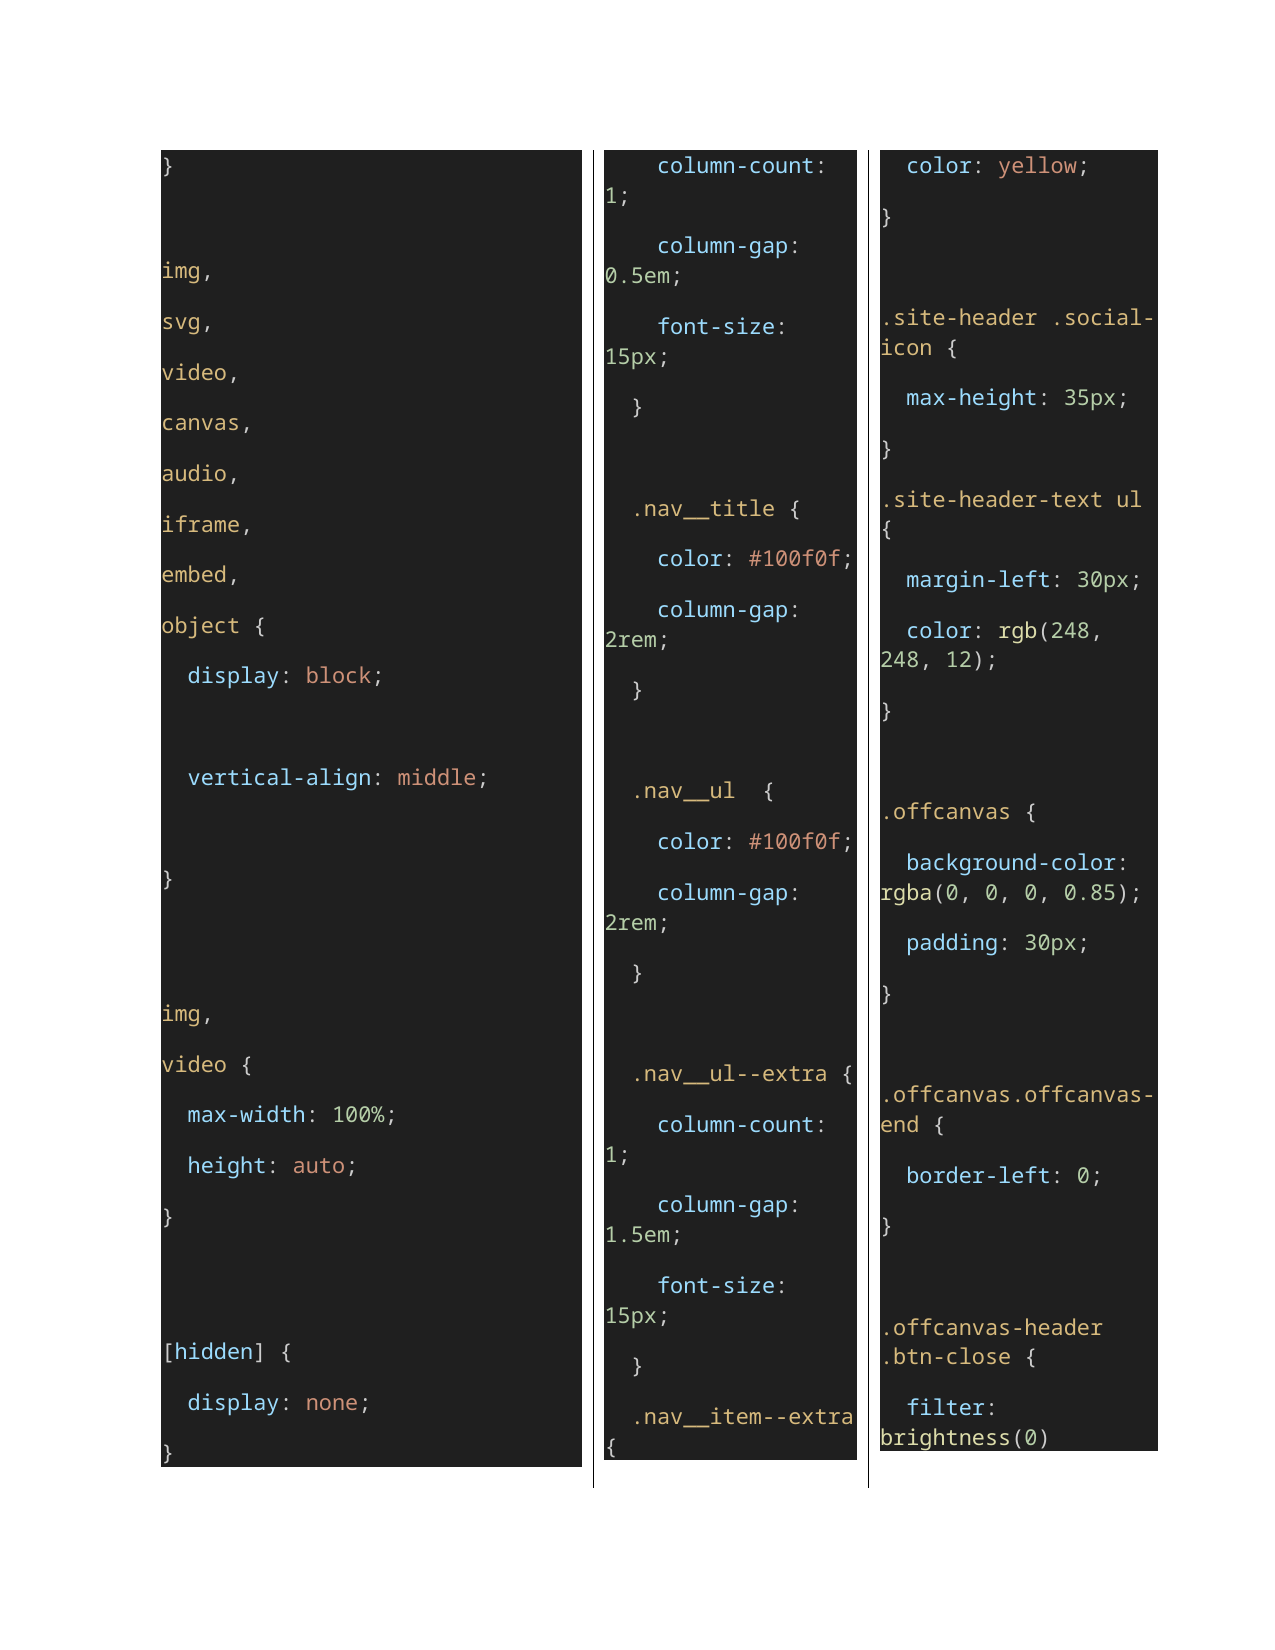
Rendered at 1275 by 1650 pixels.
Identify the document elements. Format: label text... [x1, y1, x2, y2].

table_header #tailwind.css *, ::before, ::after { box-sizing: border-box; } html { -moz-tab-size: 4; -o-tab-size: 4; tab-size: 4; } html { line-height: 1.15; -webkit-text-size-adjust: 100%; } body { margin: 0; } body { font-family: system-ui, -apple-system, 'Segoe UI', Roboto, Helvetica, Arial, sans-serif, 'Apple Color Emoji', 'Segoe UI Emoji'; } hr { height: 0; color: inherit; } abbr[title] { -webkit-text-decoration: underline dotted; text-decoration: underline dotted; } b, strong { font-weight: bolder; } code, kbd, samp, pre { font-family: ui-monospace, SFMono-Regular, Consolas, 'Liberation Mono', Menlo, monospace; font-size: 1em; } small { font-size: 80%; } sub, sup { font-size: 75%; line-height: 0; position: relative; vertical-align: baseline; } sub { bottom: -0.25em; } sup { top: -0.5em; } table { text-indent: 0; border-color: inherit; } button, input, optgroup, select, textarea { font-family: inherit; font-size: 100%; line-height: 1.15; margin: 0; } button, select { text-transform: none; } button, [type='button'], [type='submit'] { -webkit-appearance: button; } legend { padding: 0; } progress { vertical-align: baseline; } summary { display: list-item; } blockquote, dl, dd, h1, h2, h3, h4, h5, h6, hr, figure, p, pre { margin: 0; } button { background-color: transparent; background-image: none; } fieldset { margin: 0; padding: 0; } ol, ul { list-style: none; margin: 0; padding: 0; } html { font-family: ui-sans-serif, system-ui, -apple-system, BlinkMacSystemFont, "Segoe UI", Roboto, "Helvetica Neue", Arial, "Noto Sans", sans-serif, "Apple Color Emoji", "Segoe UI Emoji", "Segoe UI Symbol", "Noto Color Emoji"; line-height: 1.5; } body { font-family: inherit; line-height: inherit; } *, ::before, ::after { box-sizing: border-box; border-width: 0; border-style: solid; border-color: currentColor; } hr { border-top-width: 1px; } img { border-style: solid; } textarea { resize: vertical; } input::-moz-placeholder, textarea::-moz-placeholder { opacity: 1; color: #9ca3af; } input:-ms-input-placeholder, textarea:-ms-input-placeholder { opacity: 1; color: #9ca3af; } input::placeholder, textarea::placeholder { opacity: 1; color: #9ca3af; } button { cursor: pointer; } table { border-collapse: collapse; } h1, h2, h3, h4, h5, h6 { font-size: inherit; font-weight: inherit; } a { color: inherit; text-decoration: inherit; } button, input, optgroup, select, textarea { padding: 0; line-height: inherit; color: inherit; } pre, code, kbd, samp { font-family: ui-monospace, SFMono-Regular, Menlo, Monaco, Consolas, "Liberation Mono", "Courier New", monospace; } img, svg, video, canvas, audio, iframe, embed, object { display: block; vertical-align: middle; } img, video { max-width: 100%; height: auto; } [hidden] { display: none; } *, ::before, ::after { --tw-border-opacity: 1; border-color: rgba(229, 231, 235, var(--tw-border-opacity)); } .container { width: 100%; } @media (min-width: 640px) { .container { max-width: 640px; } } @media (min-width: 768px) { .container { max-width: 768px; } } @media (min-width: 1024px) { .container { max-width: 1024px; } } @media (min-width: 1280px) { .container { max-width: 1280px; } } @media (min-width: 1536px) { .container { max-width: 1536px; } } .fixed { position: fixed; } .absolute { position: absolute; } .relative { position: relative; } .bottom-0 { bottom: 0px; } .left-0 { left: 0px; } .m-5 { margin: 1.25rem; } .mx-4 { margin-left: 1rem; margin-right: 1rem; } .mx-auto { margin-left: auto; margin-right: auto; } .mt-5 { margin-top: 1.25rem; } .mr-3 { margin-right: 0.75rem; } .mr-4 { margin-right: 1rem; } .mr-6 { margin-right: 1.5rem; } .mr-8 { margin-right: 2rem; } .mb-1 { margin-bottom: 0.25rem; } .mb-2 { margin-bottom: 0.5rem; } .mb-3 { margin-bottom: 0.75rem; } .mb-4 { margin-bottom: 1rem; } .mb-5 { margin-bottom: 1.25rem; } .mb-6 { margin-bottom: 1.5rem; } .mb-10 { margin-bottom: 2.5rem; } .mb-16 { margin-bottom: 4rem; } .ml-3 { margin-left: 0.75rem; } .block { display: block; } .inline-block { display: inline-block; } .flex { display: flex; } .table { display: table; } .hidden { display: none; } .w-full { width: 100%; } .flex-1 { flex: 1 1 0%; } @-webkit-keyframes spin { to { transform: rotate(360deg); } } @keyframes spin { to { transform: rotate(360deg); } } @-webkit-keyframes ping { 75%, 100% { transform: scale(2); opacity: 0; } } @keyframes ping { 75%, 100% { transform: scale(2); opacity: 0; } } @-webkit-keyframes pulse { 50% { opacity: .5; } } @keyframes pulse { 50% { opacity: .5; } } @-webkit-keyframes bounce { 0%, 100% { transform: translateY(-25%); -webkit-animation-timing-function: cubic-bezier(0.8,0,1,1); animation-timing-function: cubic-bezier(0.8,0,1,1); } 50% { transform: none; -webkit-animation-timing-function: cubic-bezier(0,0,0.2,1); animation-timing-function: cubic-bezier(0,0,0.2,1); } } @keyframes bounce { 0%, 100% { transform: translateY(-25%); -webkit-animation-timing-function: cubic-bezier(0.8,0,1,1); animation-timing-function: cubic-bezier(0.8,0,1,1); } 50% { transform: none; -webkit-animation-timing-function: cubic-bezier(0,0,0.2,1); animation-timing-function: cubic-bezier(0,0,0.2,1); } } .resize { resize: both; } .flex-col { flex-direction: column; } .items-start { align-items: flex-start; } .items-center { align-items: center; } .justify-end { justify-content: flex-end; } .justify-center { justify-content: center; } .justify-between { justify-content: space-between; } .justify-around { justify-content: space-around; } .rounded-md { border-radius: 0.375rem; } .rounded-lg { border-radius: 0.5rem; } .rounded-xl { border-radius: 0.75rem; } .border-b { border-bottom-width: 1px; } .bg-black { --tw-bg-opacity: 1; background-color: rgba(0, 0, 0, var(--tw-bg-opacity)); } .bg-white { --tw-bg-opacity: 1; background-color: rgba(255, 255, 255, var(--tw-bg-opacity)); } .bg-opacity-0 { --tw-bg-opacity: 0; } .bg-opacity-50 { --tw-bg-opacity: 0.5; } .bg-opacity-70 { --tw-bg-opacity: 0.7; } .bg-opacity-80 { --tw-bg-opacity: 0.8; } .p-8 { padding: 2rem; } .p-10 { padding: 2.5rem; } .p-12 { padding: 3rem; } .px-0 { padding-left: 0px; padding-right: 0px; } .px-2 { padding-left: 0.5rem; padding-right: 0.5rem; } .px-4 { padding-left: 1rem; padding-right: 1rem; } .px-8 { padding-left: 2rem; padding-right: 2rem; } .px-10 { padding-left: 2.5rem; padding-right: 2.5rem; } .px-12 { padding-left: 3rem; padding-right: 3rem; } .py-1 { padding-top: 0.25rem; padding-bottom: 0.25rem; } .py-2 { padding-top: 0.5rem; padding-bottom: 0.5rem; } .py-4 { padding-top: 1rem; padding-bottom: 1rem; } .py-6 { padding-top: 1.5rem; padding-bottom: 1.5rem; } .py-12 { padding-top: 3rem; padding-bottom: 3rem; } .py-20 { padding-top: 5rem; padding-bottom: 5rem; } .py-24 { padding-top: 6rem; padding-bottom: 6rem; } .pt-3 { padding-top: 0.75rem; } .pt-24 { padding-top: 6rem; } .pr-12 { padding-right: 3rem; } .pb-4 { padding-bottom: 1rem; } .pb-14 { padding-bottom: 3.5rem; } .pb-48 { padding-bottom: 12rem; } .pl-10 { padding-left: 2.5rem; } .text-center { text-align: center; } .text-right { text-align: right; } .text-lg { font-size: 1.125rem; line-height: 1.75rem; } .text-xl { font-size: 1.25rem; line-height: 1.75rem; } .text-2xl { font-size: 1.5rem; line-height: 2rem; } .text-3xl { font-size: 1.875rem; line-height: 2.25rem; } .text-4xl { font-size: 2.25rem; line-height: 2.5rem; } .text-5xl { font-size: 3rem; line-height: 1; } .font-light { font-weight: 300; } .font-normal { font-weight: 400; } .font-medium { font-weight: 500; } .font-semibold { font-weight: 600; } .leading-8 { line-height: 2rem; } .text-white { --tw-text-opacity: 1; color: rgba(255, 255, 255, var(--tw-text-opacity)); } .hover\:text-gray-200:hover { --tw-text-opacity: 1; color: rgba(229, 231, 235, var(--tw-text-opacity)); } .hover\:text-yellow-500:hover { --tw-text-opacity: 1; color: rgba(245, 158, 11, var(--tw-text-opacity)); } .hover\:text-yellow-600:hover { --tw-text-opacity: 1; color: rgba(217, 119, 6, var(--tw-text-opacity)); } *, ::before, ::after { --tw-shadow: 0 0 #0000; } *, ::before, ::after { --tw-ring-inset: var(--tw-empty,/*!*/ /*!*/); --tw-ring-offset-width: 0px; --tw-ring-offset-color: #fff; --tw-ring-color: rgba(59, 130, 246, 0.5); --tw-ring-offset-shadow: 0 0 #0000; --tw-ring-shadow: 0 0 #0000; } .transition { transition-property: background-color, border-color, color, fill, stroke, opacity, box-shadow, transform, filter, -webkit-backdrop-filter; transition-property: background-color, border-color, color, fill, stroke, opacity, box-shadow, transform, filter, backdrop-filter; transition-property: background-color, border-color, color, fill, stroke, opacity, box-shadow, transform, filter, backdrop-filter, -webkit-backdrop-filter; transition-timing-function: cubic-bezier(0.4, 0, 0.2, 1); transition-duration: 150ms; } @media (min-width: 640px) { .sm\:mr-12 { margin-right: 3rem; } .sm\:mb-3 { margin-bottom: 0.75rem; } .sm\:ml-6 { margin-left: 1.5rem; } .sm\:ml-auto { margin-left: auto; } .sm\:px-0 { padding-left: 0px; padding-right: 0px; } .sm\:px-8 { padding-left: 2rem; padding-right: 2rem; } .sm\:py-10 { padding-top: 2.5rem; padding-bottom: 2.5rem; } .sm\:py-48 { padding-top: 12rem; padding-bottom: 12rem; } .sm\:pt-48 { padding-top: 12rem; } .sm\:pb-60 { padding-bottom: 15rem; } .sm\:text-lg { font-size: 1.125rem; line-height: 1.75rem; } .sm\:text-xl { font-size: 1.25rem; line-height: 1.75rem; } } @media (min-width: 768px) { .md\:mt-0 { margin-top: 0px; } .md\:mb-0 { margin-bottom: 0px; } .md\:hidden { display: none; } .md\:flex-row { flex-direction: row; } .md\:py-3 { padding-top: 0.75rem; padding-bottom: 0.75rem; } .md\:py-6 { padding-top: 1.5rem; padding-bottom: 1.5rem; } } @media (min-width: 1024px) { .lg\:flex-row { flex-direction: row; } .lg\:items-stretch { align-items: stretch; } } @media (min-width: 1280px) { } @media (min-width: 1536px) { } [150, 150, 593, 1488]
table_header # tooplate-antique-café.css body { font-family: 'Raleway', sans-serif; background-color: #1924f5; } p a { color: rgb(15, 15, 1); } p a:hover { color: #9FF; } #about p a { color: #066; } #about p a:hover { color: #F36; } #contact p a { color: #066; } footer span a { color: #f3e6e6; } .tm-logo-font { font-family: 'Oswald', sans-serif; } .tm-container { max-width: 1200px; } .parallax-window { min-height: 1064px; background: transparent; } .tm-text-yellow { color: #FC6; } .tm-text-gold { color: #131212; } .tm-text-go { color: #f5f2f2; } .tm-text-brown { color: #01060b; } .tm-text-green { color: #006666; } a.tm-bg-green:hover { background-color: #0a8585; } .tm-bg-brown { background-color: #5e3d17; } .tm-bg-green { background-color: #006666; } .tm-border-gold { border-color: #CC9966; } .tm-intro-width { max-width: 750px; } .tm-item-container { max-width: 1060px; } .input:focus { outline: none !important; border:1px solid #CC9966; box-shadow: 0 0 10px #b67533; } input::placeholder, textarea::placeholder { color: rgb(214, 212, 212); opacity: 1; } input:-ms-input-placeholder, textarea:-ms-input-placeholder { color: rgb(214, 212, 212); } input::-ms-input-placeholder, textarea::-ms-input-placeholder { color: rgb(214, 212, 212); } #tm-nav { z-index: 1000; transition: all 0.3s ease; } #tm-nav.scroll { background-color: rgba(0,0,0,0.7); } #tm-nav li a { border-bottom-color: transparent; transition: all 0.3s ease; } #tm-nav li a.current, #tm-nav li a:hover { border-bottom: 4px solid #090501; } .tm-text-2xl { font-size: 1.2rem; line-height: 2rem; } *, *:before, *:after { box-sizing: border-box; } html { font-size: 100%; } body { font-family: acumin-pro, system-ui, sans-serif; margin: 0; display: grid; grid-template-rows: auto 1fr auto; font-size: 14px; background-color: #515050; align-items: start; min-height: 100vh; } .footer { display: flex; flex-flow: row wrap; padding: 30px 30px 20px 30px; color: #0f0e0e; background-color: rgb(216, 243, 216); border-top: 3px solid #151515; image-rendering: calc(1); } .footer > * { flex: 1 100%; } .footer__addr { margin-right: 2em; margin-bottom: 2.5em; margin-left: 2em; } .footer__logo { font-family: 'Pacifico', cursive; font-weight: 400; text-transform: lowercase; font-size: 1.5rem; } .footer__addr h2 { margin-top: 1.3em; font-size: 15px; font-weight: 400; } .nav__title { font-weight: 600; font-size: 20px; } .footer address { font-style: normal; color: #609cf6; } .footer__btn { display: flex; align-items: center; justify-content: center; height: 36px; max-width: max-content; background-color: rgba(5, 5, 5, 0.943); border-radius: 100px; color: #f6f3f3; line-height: 0; margin: 0.6em 0; font-size: 1rem; padding: 0 1.3em; } .footer ul { list-style: none; padding-left: 0; } .footer li { line-height: 2em; } .footer a { text-decoration: none; } .footer__nav { display: flex; flex-flow: row wrap; } .footer__nav > * { flex: 1 50%; margin-right: 1.25em; font-size: 15px; } .footer__link > * { column-count: 1; column-gap: 0.5em; font-size: 15px; } .nav__title { color: #100f0f; column-gap: 2rem; } .nav__ul { color: #100f0f; column-gap: 2rem; } .nav__ul--extra { column-count: 1; column-gap: 1.5em; font-size: 15px; } .nav__item--extra { column-count: 2; column-gap: 0.5em; font-size: 15px; } .legal { display: flex; flex-wrap: wrap; color: #f8f1f1; } .legal__links { display: flex; align-items: center; } .heart { color: #2f2f2f; } @media screen and (min-width: 24.375em) { .legal .legal__links { margin-left: auto; } } @media screen and (min-width: 40.375em) { .footer__nav > * { flex: 1; } .nav__item--extra { flex-grow: 2; } .footer__addr { flex: 1 0px; } .footer__nav { flex: 2 0px; } } /* footer section end */ @media (min-width: 768px) { #tm-nav.scroll .tm-container { padding-top: 10px; padding-bottom: 10px; } } @media (max-width: 767px) { #tm-nav { width: auto; right: 0; border-radius: 5px; } } @media (max-width: 639px) { .parallax-window { min-height: 600px; } } @media (max-width: 370px) { .tm-menu-item { flex-direction: column; } .tm-menu-item-2 { flex-direction: column-reverse; } .tm-menu-item img { margin-bottom: 10px; } .tm-menu-item-2 img { margin-bottom: 10px; } } [594, 150, 868, 1488]
table_header # tooplate-kool-form-pack.css :root { --body-bg-color: #181717; --white-color: #ffffff; --primary-color: #E07A5F; --secondary-color: #F2CC8F; --section-bg-color: #f0f8ff; --custom-btn-bg-color: #E07A5F; --custom-btn-bg-hover-color: #F2CC8F; --dark-color: #000000; --p-color: #717275; --link-hover-color: #F2CC8F; --body-font-family: 'Poppins', sans-serif; --heading-font-family: 'Unbounded', sans-serif; --h1-font-size: 62px; --h2-font-size: 36px; --h3-font-size: 28px; --h4-font-size: 24px; --h5-font-size: 22px; --h6-font-size: 20px; --p-font-size: 18px; --menu-font-size: 16px; --btn-font-size: 14px; --border-radius-large: 100px; --border-radius-medium: 20px; --border-radius-small: 10px; --font-weight-normal: 400; --font-weight-medium: 500; --font-weight-bold: 700; } body { background-color: var(--body-bg-color); font-family: var(--body-font-family); } h1, h2, h3, h4, h5, h6 { font-family: var(--heading-font-family); font-weight: var(--font-weight-medium); letter-spacing: -1px; } h1 { font-size: var(--h1-font-size); font-weight: var(--font-weight-bold); } h2 { font-size: var(--h2-font-size); font-weight: var(--font-weight-bold); } h3 { font-size: var(--h3-font-size); } h4 { font-size: var(--h4-font-size); } h5 { font-size: var(--h5-font-size); } h6 { font-size: var(--h6-font-size); } p { color: var(--p-color); font-size: var(--p-font-size); font-weight: var(--font-weight-normal); } ul li { color: var(--p-color); font-size: var(--p-font-size); font-weight: var(--font-weight-normal); } a, button { touch-action: manipulation; transition: all 0.3s; } a { display: inline-block; color: var(--secondary-color); text-decoration: none; } a:hover { color: var(--link-hover-color); } b, strong { font-weight: var(--font-weight-bold); } /*--------------------------------------- SECTION -----------------------------------------*/ .section-bg { background-color: var(--section-bg-color); } .section-padding { padding-top: 100px; padding-bottom: 100px; } ::selection { background-color: var(--primary-color); color: var(--white-color); } .page-404-title { color: var(--primary-color); font-size: 100px; } .page-404-title + h3 { color: var(--secondary-color); } /*--------------------------------------- CUSTOM BUTTON -----------------------------------------*/ .custom-btn { background: var(--custom-btn-bg-color); border: 2px solid transparent; border-radius: var(--border-radius-large); color: var(--white-color); font-size: var(--btn-font-size); font-weight: var(--font-weight-bold); line-height: normal; transition: all 0.3s; padding: 6px 18px; } .custom-btn:hover { background: var(--custom-btn-bg-hover-color); color: var(--white-color); } .custom-border-btn { background: transparent; border: 2px solid var(--secondary-color); color: var(--secondary-color); } .custom-border-btn:hover { background: var(--secondary-color); border-color: transparent; color: var(--white-color); } .custom-btn-bg-white { border-color: var(--white-color); color: var(--white-color); } .custom-btn-group .link { color: var(--white-color); font-weight: var(--font-weight-medium); } .custom-btn-group .link:hover { color: var(--link-hover-color); } /*--------------------------------------- SITE HEADER -----------------------------------------*/ .site-header { position: absolute; z-index: 22; top: 0; right: 0; left: 0; padding-top: 30px; padding-bottom: 30px; } .site-header .container { background-color: rgba(0, 0, 0, 0.65); border-radius: var(--border-radius-large); padding: 15px 25px; max-height: 70px; } .site-header-text { color: var(--white-color); font-size: var(--p-font-size); font-weight: var(--font-weight-bold); } .site-header-text span { margin-left: 20px; color: yellow; } .site-header .social-icon { max-height: 35px; } .site-header-text ul { margin-left: 30px; color: rgb(248, 248, 12); } .offcanvas { background-color: rgba(0, 0, 0, 0.85); padding: 30px; } .offcanvas.offcanvas-end { border-left: 0; } .offcanvas-header .btn-close { filter: brightness(0) invert(1); transition: all 0.3s; } .offcanvas-header .btn-close:hover { transform: rotate(180deg); } .offcanvas-icon { font-size: var(--h3-font-size); color: var(--white-color); margin-left: 15px; } .offcanvas nav ul { margin: 0; padding: 0; } .offcanvas nav ul li { list-style: none; display: block; } .offcanvas nav ul li a { color: var(--white-color); font-family: var(--heading-font-family); font-size: var(--p-font-size); font-weight: var(--font-weight-medium); display: inline-block; margin-top: 5px; margin-bottom: 5px; } .offcanvas nav ul li a:hover, .offcanvas nav ul li a.active { color: var(--link-hover-color); } /*--------------------------------------- HERO -----------------------------------------*/ .hero-section { position: relative; overflow: hidden; height: 100vh; min-height: 675px; padding-top: 100px; padding-bottom: 100px; } .hero-bg { background-image: url('../images/people-practicing-social-integration.jpg'); background-repeat: no-repeat; background-position: center; background-size: cover; } .hero-bg::after { content: ""; background: linear-gradient(to top, var(--dark-color), transparent 200%); position: absolute; top: 0; left: 0; width: 100%; height: 100%; pointer-events: none; } .hero-bg .container { position: relative; z-index: 2; } .hero-section small { color: var(--primary-color); display: block; font-size: var(--btn-font-size); font-style: italic; position: relative; padding-left: 75px; } .hero-section small::before { content: ""; background-color: var(--white-color); width: 50px; height: 2px; position: absolute; top: 50%; left: 35px; transform: translate(-50%, 0); } .video-wrap { z-index: -100; } .custom-video { position: absolute; top: 0; left: 0; object-fit: cover; width: 100%; height: 100%; } .hero-title { color: var(--white-color); } /*--------------------------------------- COUNTDOWN -----------------------------------------*/ .countdown { padding-left: 0; } .countdown-title { color: var(--white-color); } .countdown-item { list-style: none; flex: 0 0 13%; margin: 15px; } .countdown-text { color: var(--section-bg-color); font-size: var(--p-font-size); font-style: italic; } /*--------------------------------------- MODAL EMAIL FORM -----------------------------------------*/ .modal-content { background-color: var(--dark-color); border-radius: 0; position: relative; } .modal-content::after { content: ""; background-color: var(--custom-btn-bg-color); border: 50px solid var(--secondary-color); border-radius: 100%; position: absolute; top: -100px; right: -120px; width: 250px; height: 250px; pointer-events: none; } .modal-header, .modal-body, .modal-footer { padding: 30px 40px; } .modal-header { background-color: var(--dark-color); border-radius: 0; border-bottom: 0; padding: 0; } .modal-body h2 { color: var(--white-color); font-size: var(--h4-font-size); position: relative; bottom: 30px; } .modal-header .btn-close { filter: brightness(0) invert(1); position: relative; z-index: 22; top: 20px; right: 20px; transition: all 0.3s; } .modal-header .btn-close:hover { transform: rotate(180deg); } .modal-body, .modal-footer { position: relative; z-index: 2; } .modal-footer { border-top: 0; padding-top: 0; } .modal-footer p { font-size: var(--btn-font-size); } /*--------------------------------------- CUSTOM FORM -----------------------------------------*/ .custom-form .form-control { border-radius: var(--border-radius-large); border-width: 2px; box-shadow: none; color: var(--p-color); margin-bottom: 20px; padding: 10px; padding-left: 20px; outline: none; } .custom-form .form-control:focus, .custom-form .form-control:hover { border-color: var(--primary-color); } .form-check-input:checked { background-color: var(--primary-color); border-color: var(--primary-color); } .form-floating>label { padding-left: 20px; } .custom-form button[type="submit"] { background: var(--custom-btn-bg-color); border: none; border-radius: var(--border-radius-large); color: var(--white-color); font-family: var(--heading-font-family); font-size: var(--p-font-size); font-weight: var(--font-weight-bold); transition: all 0.3s; margin-bottom: 0; padding-left: 10px; } .custom-form button[type="submit"]:hover, .custom-form button[type="submit"]:focus { background: var(--custom-btn-bg-hover-color); border-color: transparent; } .custom-form .form-check-label { color: var(--p-color); } .contact-form .form-floating>textarea { border-radius: var(--border-radius-medium); height: 110px; } .login-form .custom-btn { font-family: var(--heading-font-family); padding: 10.25px 35px; font-size: var(--p-font-size); } /*--------------------------------------- SOCIAL ICON -----------------------------------------*/ .social-icon { margin: 0; padding: 0; } .social-icon-item { list-style: none; display: inline-block; vertical-align: top; } .social-icon-link { border-radius: var(--border-radius-large); color: var(--white-color); font-size: var(--btn-font-size); display: block; margin-right: 5px; text-align: center; width: 35px; height: 35px; line-height: 36px; transition: background 0.2s, color 0.2s; } .social-icon-link:hover { background: var(--primary-color); color: var(--white-color); } /*--------------------------------------- RESPONSIVE STYLES -----------------------------------------*/ @media screen and (max-width: 991px) { h1 { font-size: 36px; } h2 { font-size: 28px; } h3 { font-size: 22px; } h4 { font-size: 20px; } h5 { font-size: 18px; } h6 { font-size: 16px; } .section-padding { padding-top: 50px; padding-bottom: 50px; } } @media screen and (max-width: 480px) { .site-header .social-icon { display: none !important; } .offcanvas-icon { margin-left: 10px; } .countdown-item { margin: 10px; } } [869, 150, 1169, 1488]
